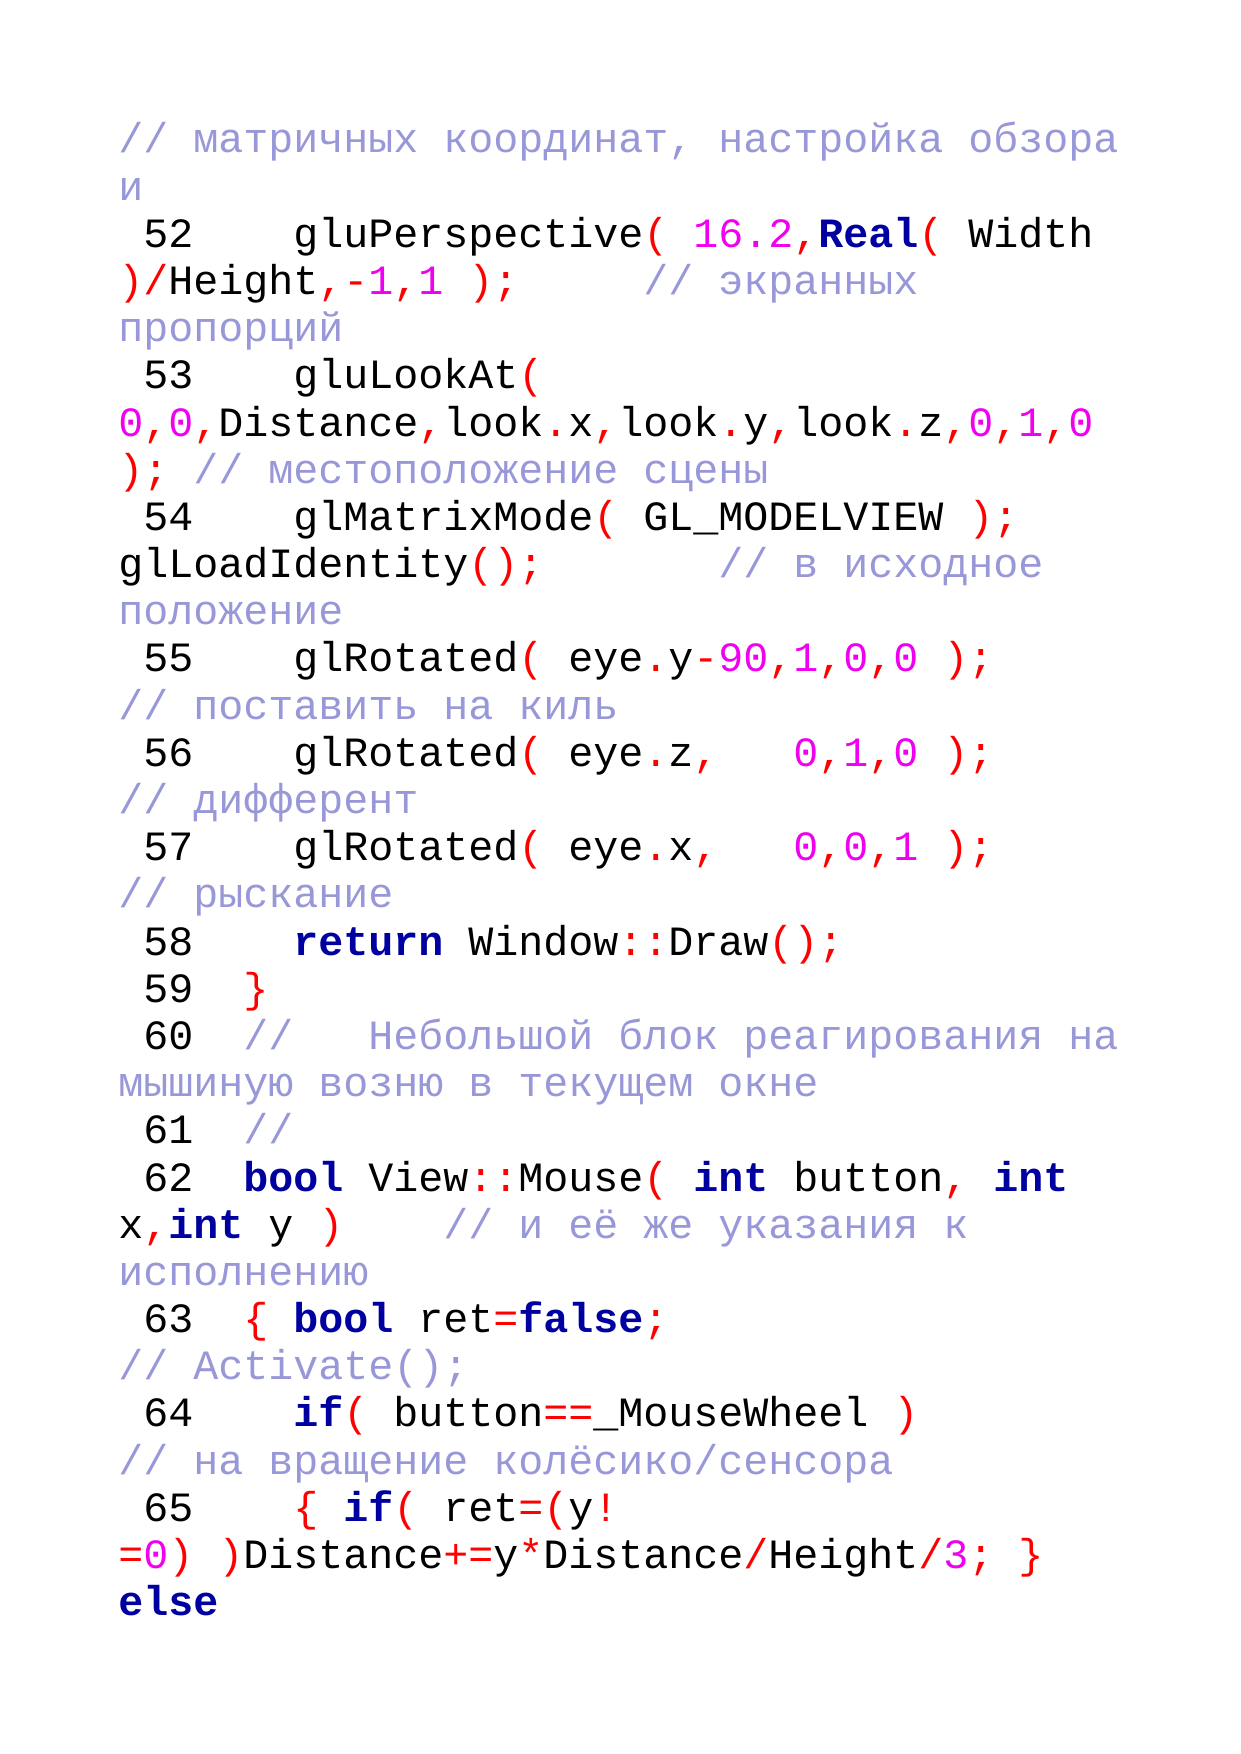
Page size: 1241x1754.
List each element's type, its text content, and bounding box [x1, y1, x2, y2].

subtitle 53 gluLookAt( 0,0,Distance,look.x,look.y,look.z,0,1,0 ); // местоположение сцены [118, 354, 1122, 496]
subtitle 57 glRotated( eye.x, 0,0,1 ); // рыскание [118, 826, 1122, 920]
subtitle 51 glLoadIdentity(); // матричных координат, настройка обзора и [118, 118, 1122, 212]
subtitle 62 bool View::Mouse( int button, int x,int y ) // и её же указания к исполнению [118, 1156, 1122, 1298]
subtitle 61 // [118, 1109, 1122, 1156]
subtitle 58 return Window::Draw(); [618, 920, 668, 967]
subtitle 55 glRotated( eye.y-90,1,0,0 ); // поставить на киль [118, 637, 1122, 732]
subtitle 59 } [118, 967, 1122, 1015]
subtitle 56 glRotated( eye.z, 0,1,0 ); // дифферент [118, 732, 1122, 826]
subtitle 52 gluPerspective( 16.2,Real( Width )/Height,-1,1 ); // экранных пропорций [118, 212, 1122, 354]
subtitle 54 glMatrixMode( GL_MODELVIEW ); glLoadIdentity(); // в исходное положение [118, 496, 1122, 637]
subtitle 58 return Window::Draw(); [768, 920, 1122, 967]
subtitle 65 { if( ret=(y!=0) )Distance+=y*Distance/Height/3; } else [118, 1487, 1122, 1628]
subtitle 60 // Небольшой блок реагирования на мышиную возню в текущем окне [118, 1015, 1122, 1109]
subtitle 64 if( button==_MouseWheel ) // на вращение колёсико/сенсора [118, 1392, 1122, 1487]
subtitle 63 { bool ret=false; // Activate(); [118, 1298, 1122, 1392]
subtitle 58 return Window::Draw(); [118, 920, 468, 967]
